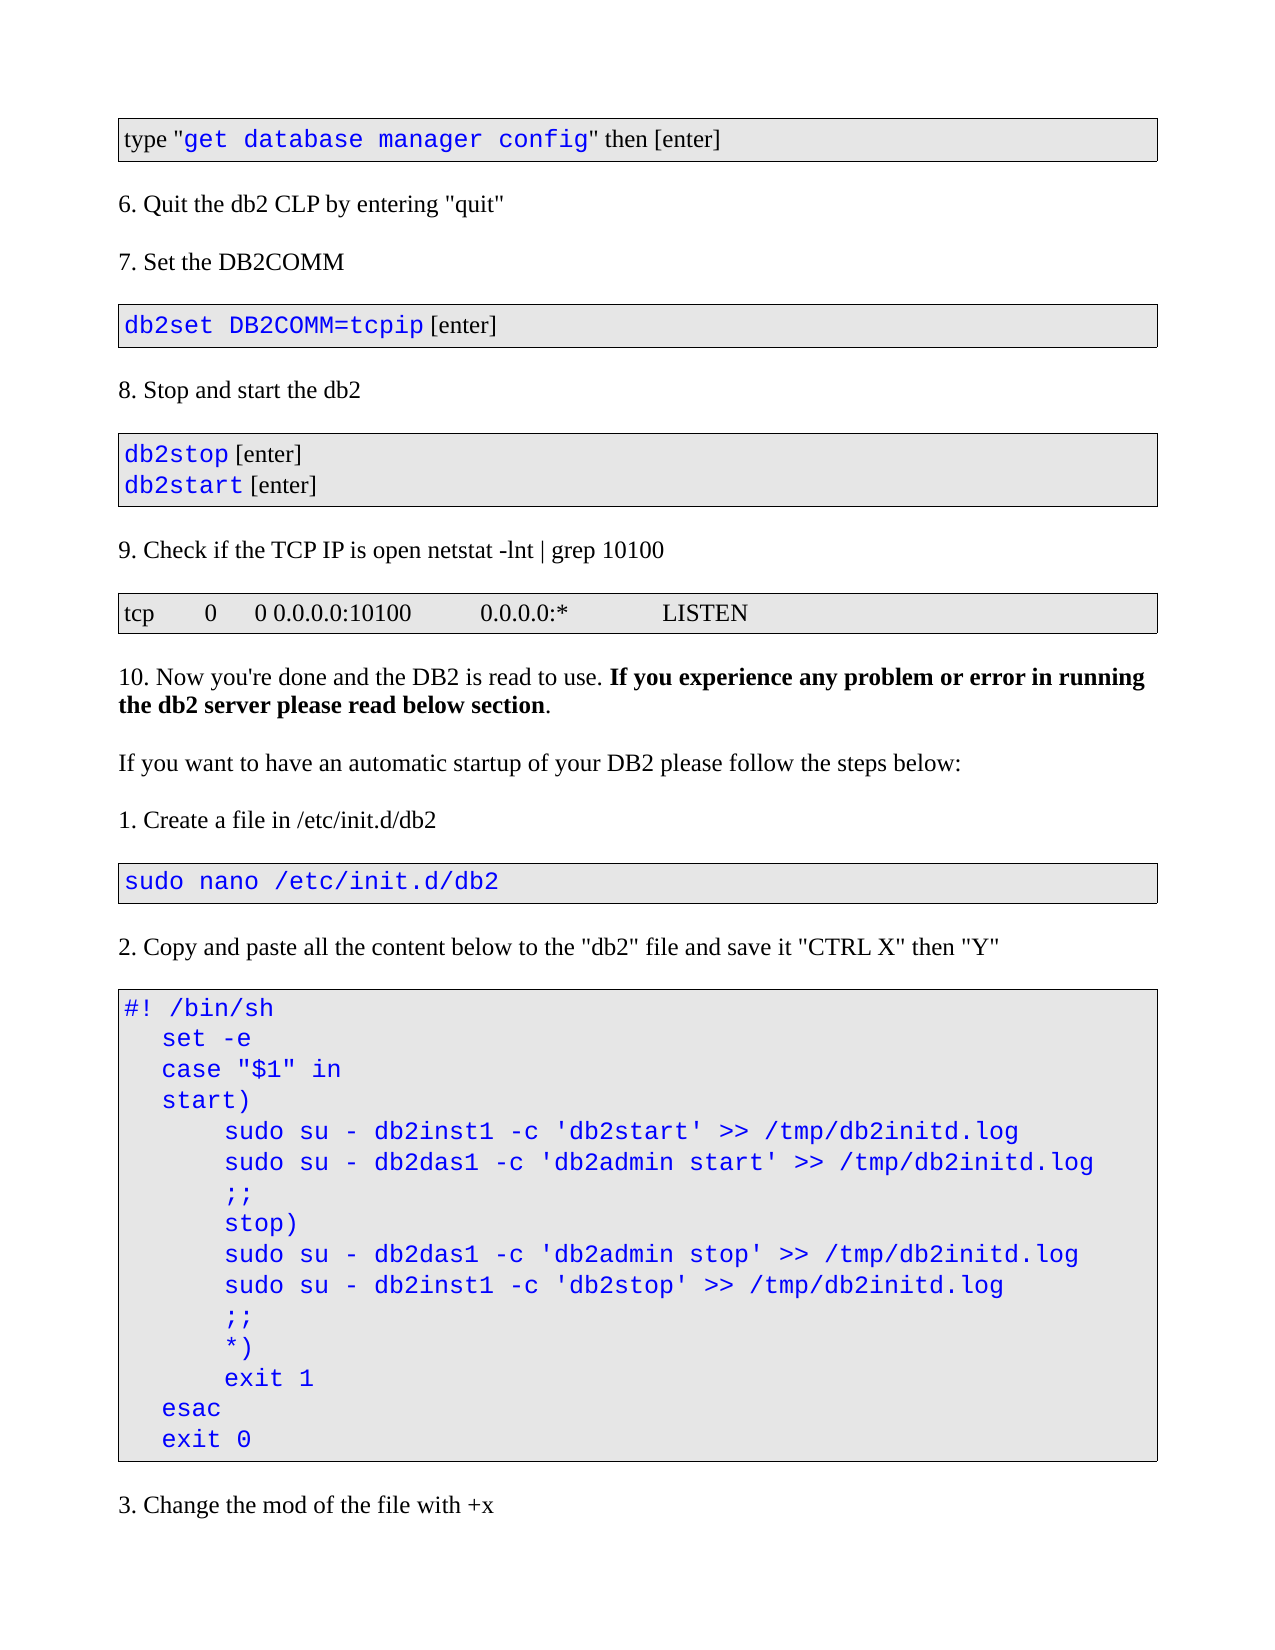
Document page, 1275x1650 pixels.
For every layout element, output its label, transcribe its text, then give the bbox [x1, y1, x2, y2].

table_header type "get database manager config" then [enter] [119, 119, 1157, 161]
text 3. Change the mod of the file with +x [118, 1462, 1157, 1518]
text 10. Now you're done and the DB2 is read to use. If you experience any problem or error in running the db2 server please read below section. If you want to have an automatic startup of your DB2 please follow the steps below: 1. Create a file in /etc/init.d/db2 [118, 634, 1157, 863]
table_header #! /bin/sh set -e case "$1" in start) sudo su - db2inst1 -c 'db2start' >> /tmp/db2initd.log sudo su - db2das1 -c 'db2admin start' >> /tmp/db2initd.log ;; stop) sudo su - db2das1 -c 'db2admin stop' >> /tmp/db2initd.log sudo su - db2inst1 -c 'db2stop' >> /tmp/db2initd.log ;; *) exit 1 esac exit 0 [119, 990, 1157, 1461]
text 2. Copy and paste all the content below to the "db2" file and save it "CTRL X" then "Y" [118, 904, 1157, 961]
text 8. Stop and start the db2 [118, 348, 1157, 433]
text 9. Check if the TCP IP is open netstat -lnt | grep 10100 [118, 507, 1157, 593]
table_header db2set DB2COMM=tcpip [enter] [119, 305, 1157, 347]
table_header db2stop [enter] db2start [enter] [119, 434, 1157, 506]
table_header sudo nano /etc/init.d/db2 [119, 864, 1157, 903]
table_header tcp 0 0 0.0.0.0:10100 0.0.0.0:* LISTEN [119, 594, 1157, 633]
text 6. Quit the db2 CLP by entering "quit" 7. Set the DB2COMM [118, 162, 1157, 304]
